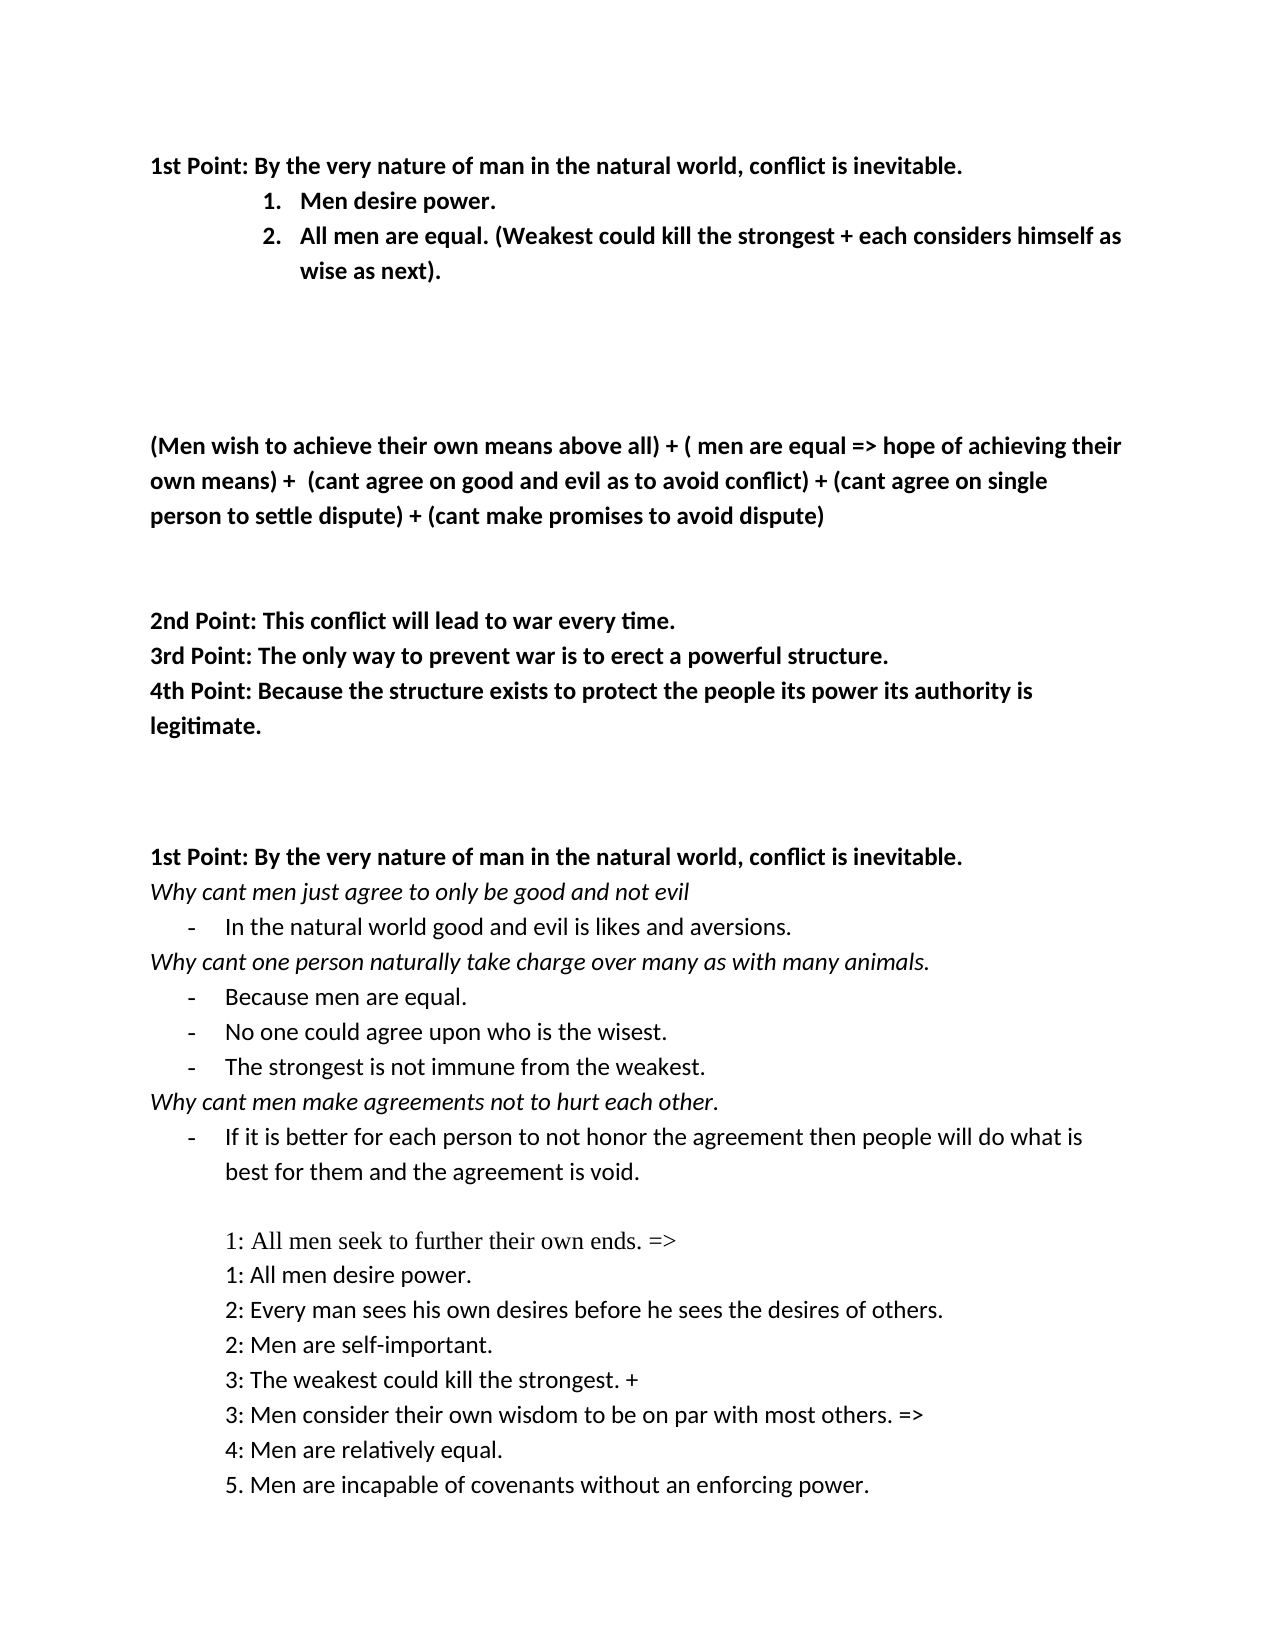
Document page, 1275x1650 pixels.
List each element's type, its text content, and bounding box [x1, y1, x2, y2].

text 3: The weakest could kill the strongest. + [150, 1364, 1125, 1394]
list Because men are equal. [187, 981, 1125, 1012]
text 2: Men are self-important. [150, 1329, 1125, 1359]
text 4: Men are relatively equal. [150, 1434, 1125, 1464]
text 1: All men desire power. [150, 1259, 1125, 1289]
text 1st Point: By the very nature of man in the natural world, conflict is inevitable. [150, 841, 1125, 872]
list In the natural world good and evil is likes and aversions. [187, 911, 1125, 942]
subtitle 1: All men seek to further their own ends. => [150, 1226, 1125, 1255]
text Why cant one person naturally take charge over many as with many animals. [150, 946, 1125, 977]
text 2: Every man sees his own desires before he sees the desires of others. [150, 1294, 1125, 1324]
list The strongest is not immune from the weakest. [187, 1051, 1125, 1082]
text 3: Men consider their own wisdom to be on par with most others. => [150, 1399, 1125, 1429]
text 4th Point: Because the structure exists to protect the people its power its authority is legitimate. [150, 675, 1125, 741]
list No one could agree upon who is the wisest. [187, 1016, 1125, 1047]
text 3rd Point: The only way to prevent war is to erect a powerful structure. [150, 640, 1125, 671]
text 1st Point: By the very nature of man in the natural world, conflict is inevitable. [150, 150, 1125, 181]
text 2nd Point: This conflict will lead to war every time. [150, 605, 1125, 636]
list Men desire power. [262, 185, 1125, 216]
text Why cant men just agree to only be good and not evil [150, 876, 1125, 907]
text Why cant men make agreements not to hurt each other. [150, 1086, 1125, 1117]
text (Men wish to achieve their own means above all) + ( men are equal => hope of achieving their own means) + (cant agree on good and evil as to avoid conflict) + (cant agree on single person to settle dispute) + (cant make promises to avoid dispute) [150, 430, 1125, 531]
text 5. Men are incapable of covenants without an enforcing power. [150, 1469, 1125, 1499]
list All men are equal. (Weakest could kill the strongest + each considers himself as wise as next). [262, 220, 1125, 286]
list If it is better for each person to not honor the agreement then people will do what is best for them and the agreement is void. [187, 1121, 1125, 1187]
